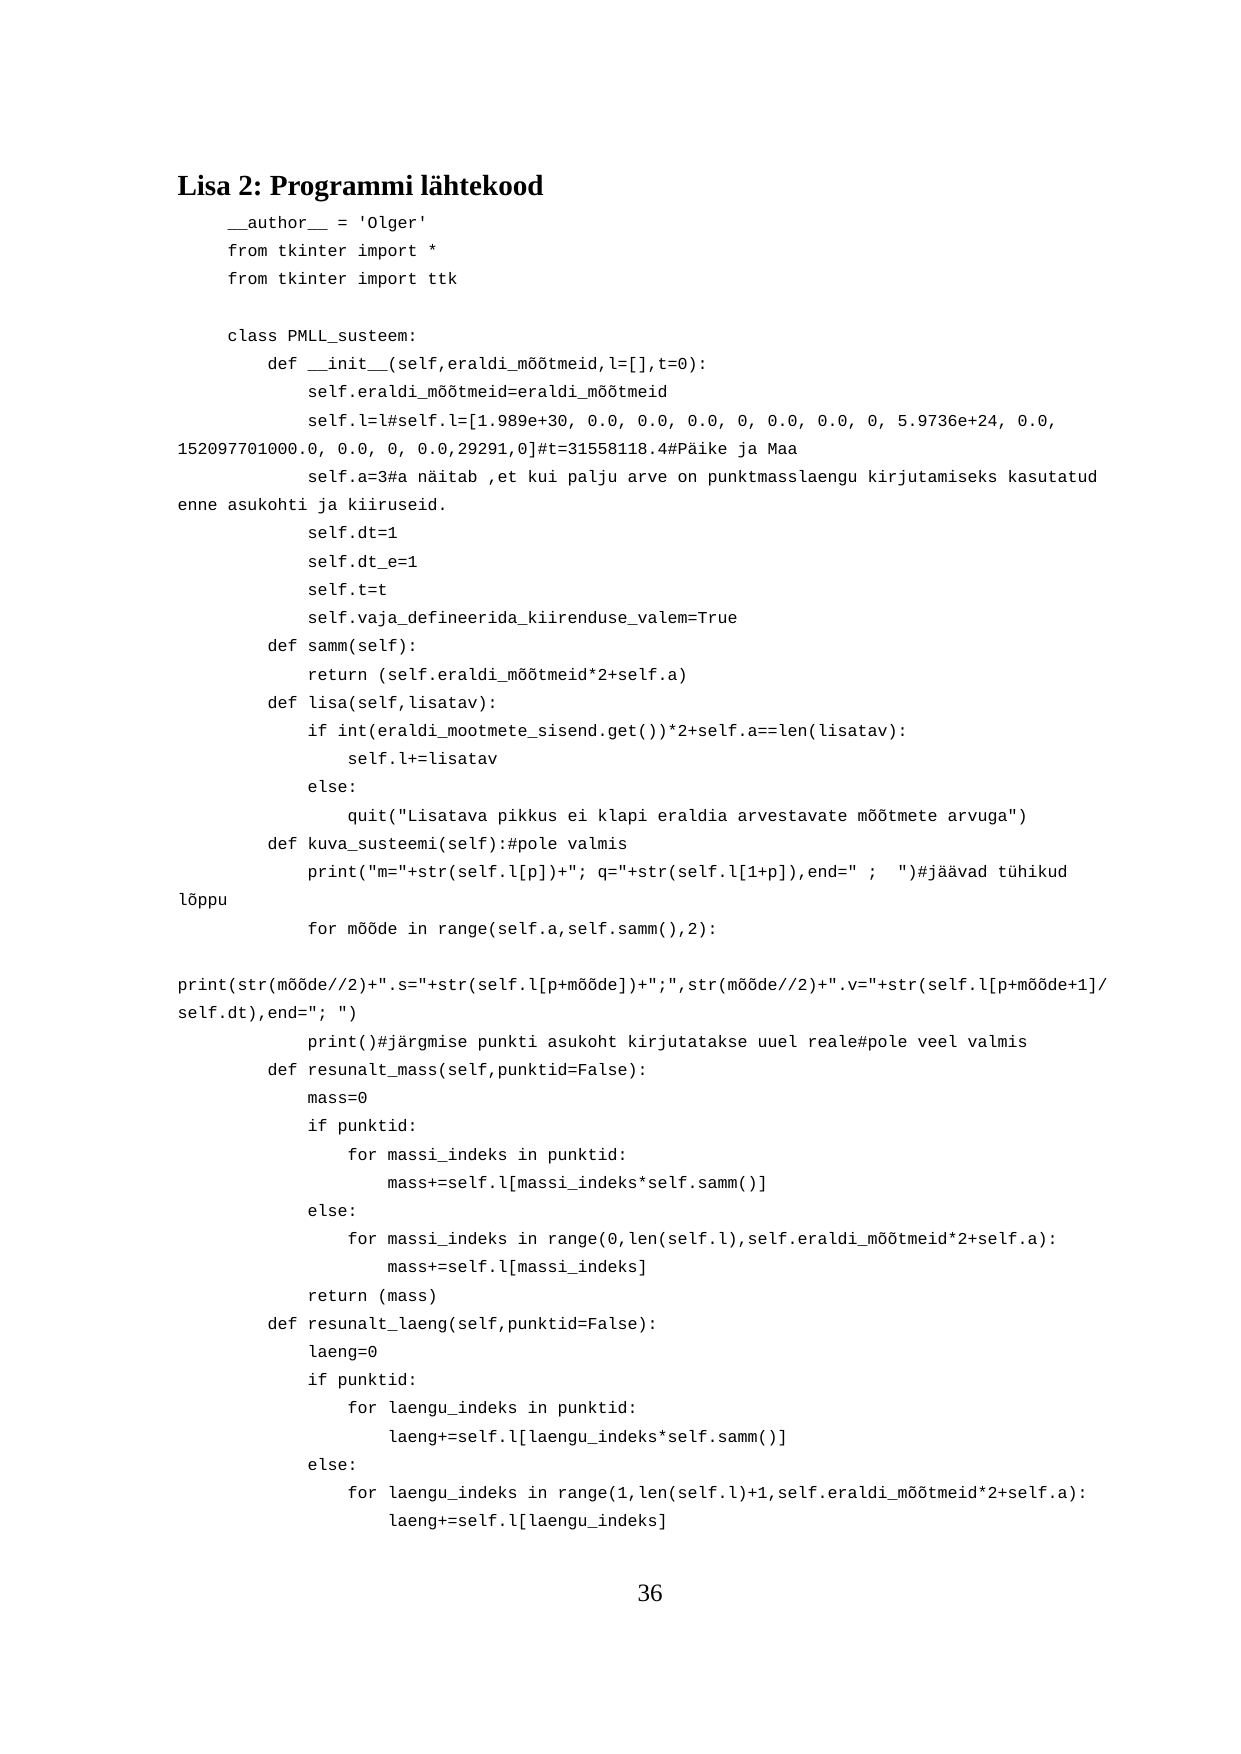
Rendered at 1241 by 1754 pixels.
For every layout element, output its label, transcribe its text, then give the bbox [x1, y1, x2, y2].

text mass+=self.l[massi_indeks] [177, 1259, 1122, 1278]
text if punktid: [177, 1118, 1122, 1137]
text else: [177, 1202, 1122, 1221]
text def samm(self): [177, 638, 1122, 657]
text print(str(mõõde//2)+".s="+str(self.l[p+mõõde])+";",str(mõõde//2)+".v="+str(self.l[p+mõõde+1]/self.dt),end="; ") [177, 948, 1122, 1024]
text mass=0 [177, 1089, 1122, 1108]
subtitle Lisa 2: Programmi lähtekood [177, 168, 1122, 202]
text __author__ = 'Olger' [177, 214, 1122, 233]
text print("m="+str(self.l[p])+"; q="+str(self.l[1+p]),end=" ; ")#jäävad tühikud lõppu [177, 864, 1122, 911]
text self.vaja_defineerida_kiirenduse_valem=True [177, 610, 1122, 628]
text def lisa(self,lisatav): [177, 694, 1122, 713]
text class PMLL_susteem: [177, 327, 1122, 346]
text for laengu_indeks in punktid: [177, 1400, 1122, 1419]
text def resunalt_mass(self,punktid=False): [177, 1061, 1122, 1080]
text for massi_indeks in range(0,len(self.l),self.eraldi_mõõtmeid*2+self.a): [177, 1231, 1122, 1249]
text for massi_indeks in punktid: [177, 1146, 1122, 1165]
text self.t=t [177, 581, 1122, 600]
text laeng+=self.l[laengu_indeks*self.samm()] [177, 1428, 1122, 1447]
text return (mass) [177, 1287, 1122, 1306]
text self.l+=lisatav [177, 751, 1122, 770]
text if punktid: [177, 1372, 1122, 1391]
text self.dt_e=1 [177, 553, 1122, 572]
text from tkinter import * [177, 243, 1122, 262]
text print()#järgmise punkti asukoht kirjutatakse uuel reale#pole veel valmis [177, 1033, 1122, 1052]
text self.l=l#self.l=[1.989e+30, 0.0, 0.0, 0.0, 0, 0.0, 0.0, 0, 5.9736e+24, 0.0, 152097701000.0, 0.0, 0, 0.0,29291,0]#t=31558118.4#Päike ja Maa [177, 412, 1122, 459]
text quit("Lisatava pikkus ei klapi eraldia arvestavate mõõtmete arvuga") [177, 807, 1122, 826]
text def resunalt_laeng(self,punktid=False): [177, 1315, 1122, 1334]
text for mõõde in range(self.a,self.samm(),2): [177, 920, 1122, 939]
text self.a=3#a näitab ,et kui palju arve on punktmasslaengu kirjutamiseks kasutatud enne asukohti ja kiiruseid. [177, 468, 1122, 516]
text mass+=self.l[massi_indeks*self.samm()] [177, 1174, 1122, 1193]
text return (self.eraldi_mõõtmeid*2+self.a) [177, 666, 1122, 685]
text if int(eraldi_mootmete_sisend.get())*2+self.a==len(lisatav): [177, 723, 1122, 741]
text self.eraldi_mõõtmeid=eraldi_mõõtmeid [177, 384, 1122, 403]
text else: [177, 779, 1122, 798]
text laeng=0 [177, 1344, 1122, 1362]
text from tkinter import ttk [177, 271, 1122, 290]
text def __init__(self,eraldi_mõõtmeid,l=[],t=0): [177, 356, 1122, 374]
text def kuva_susteemi(self):#pole valmis [177, 836, 1122, 854]
text laeng+=self.l[laengu_indeks] [177, 1513, 1122, 1532]
text else: [177, 1457, 1122, 1475]
text self.dt=1 [177, 525, 1122, 544]
text for laengu_indeks in range(1,len(self.l)+1,self.eraldi_mõõtmeid*2+self.a): [177, 1485, 1122, 1504]
